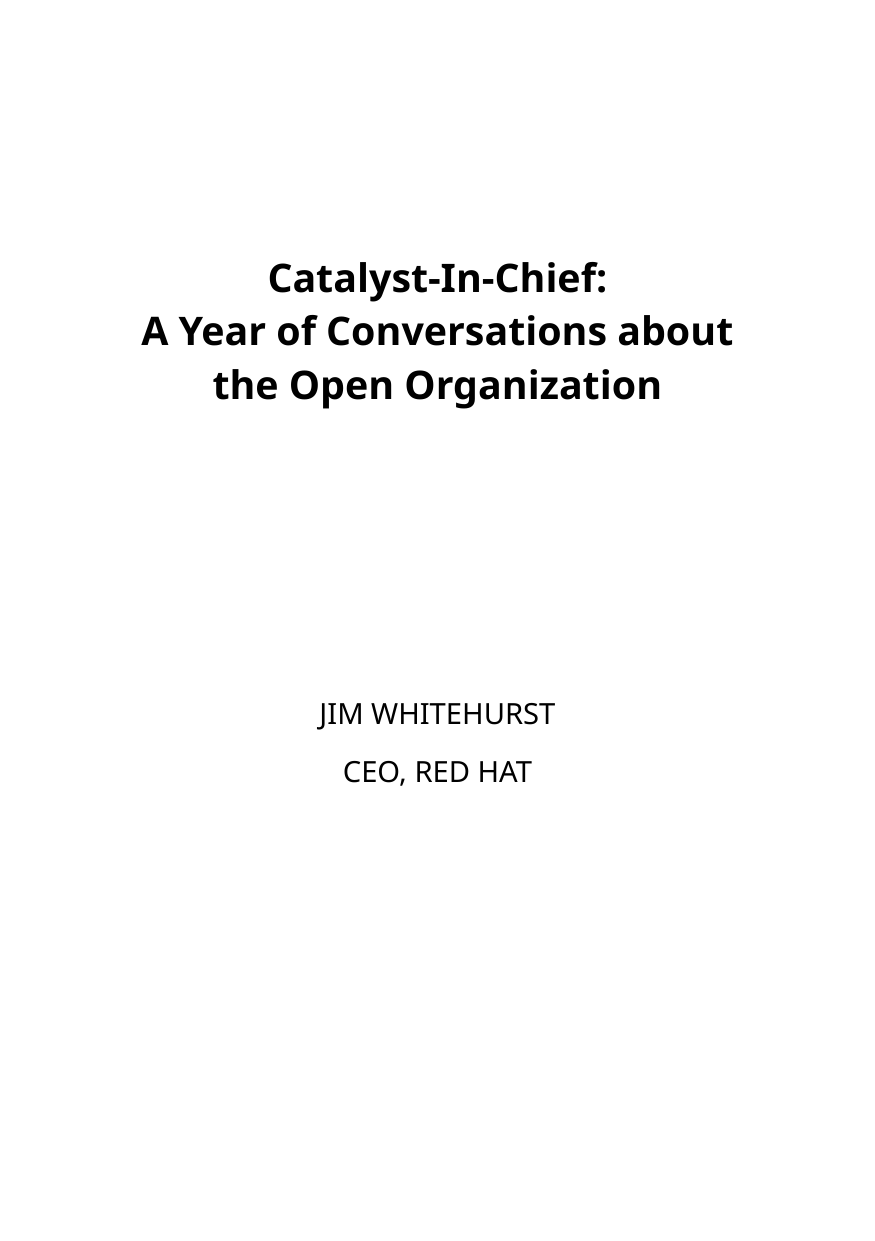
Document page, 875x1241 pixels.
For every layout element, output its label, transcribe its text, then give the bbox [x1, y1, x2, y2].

text Jim Whitehurst CEO, Red Hat [127, 693, 747, 791]
subtitle Catalyst-In-Chief: A Year of Conversations about the Open Organization [127, 250, 747, 411]
